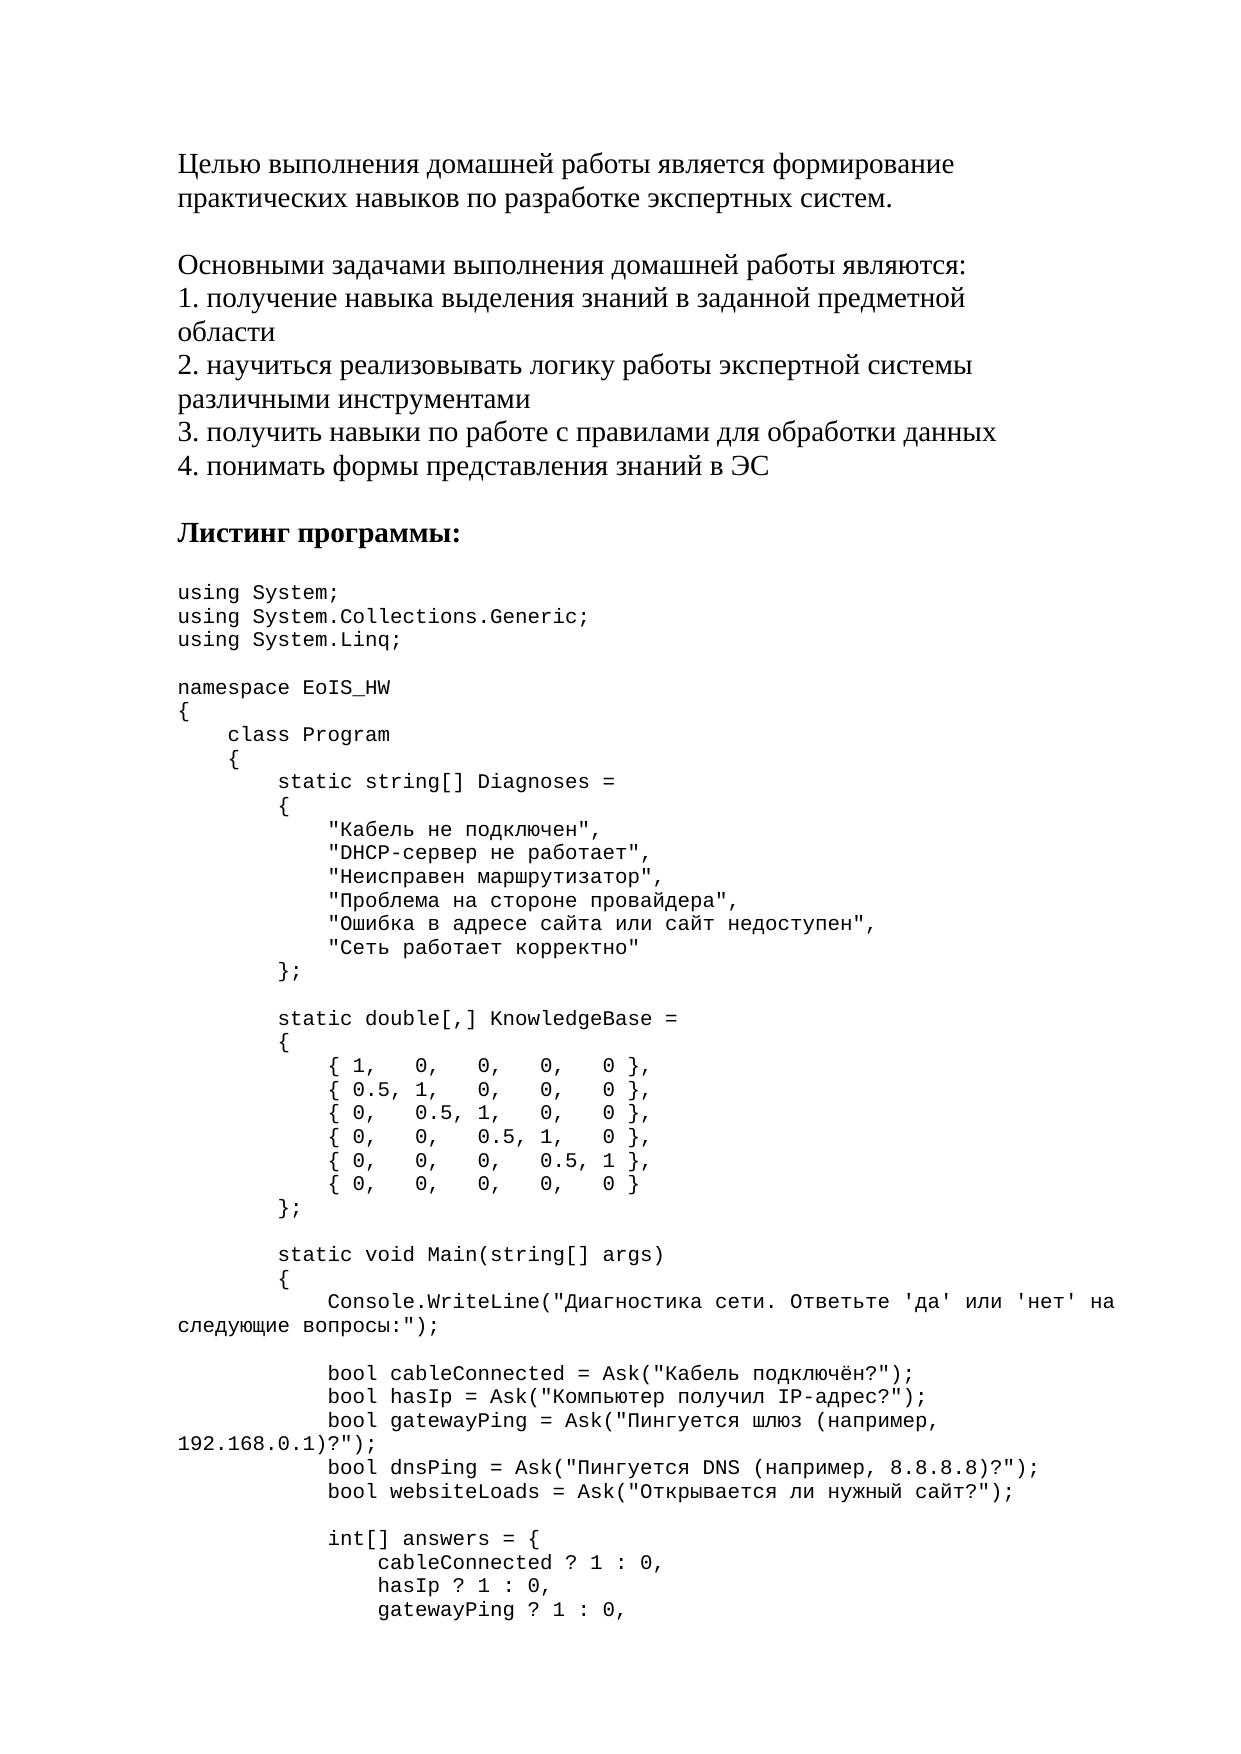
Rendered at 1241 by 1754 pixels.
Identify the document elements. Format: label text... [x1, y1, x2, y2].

text { [177, 795, 1152, 819]
text bool cableConnected = Ask("Кабель подключён?"); [177, 1362, 1152, 1386]
text { 0, 0, 0, 0, 0 } [177, 1173, 1152, 1197]
text int[] answers = { [177, 1528, 1152, 1552]
text static string[] Diagnoses = [177, 771, 1152, 795]
text "Сеть работает корректно" [177, 937, 1152, 961]
text Целью выполнения домашней работы является формирование [177, 146, 1152, 180]
text "DHCP-сервер не работает", [177, 842, 1152, 866]
text gatewayPing ? 1 : 0, [177, 1599, 1152, 1623]
text { 1, 0, 0, 0, 0 }, [177, 1055, 1152, 1079]
text Console.WriteLine("Диагностика сети. Ответьте 'да' или 'нет' на следующие вопросы:"); [177, 1292, 1152, 1339]
text bool dnsPing = Ask("Пингуется DNS (например, 8.8.8.8)?"); [177, 1457, 1152, 1481]
text }; [177, 961, 1152, 984]
text bool hasIp = Ask("Компьютер получил IP-адрес?"); [177, 1386, 1152, 1410]
text bool websiteLoads = Ask("Открывается ли нужный сайт?"); [177, 1481, 1152, 1504]
text "Проблема на стороне провайдера", [177, 889, 1152, 913]
text }; [177, 1197, 1152, 1221]
text "Неисправен маршрутизатор", [177, 866, 1152, 889]
text { [177, 700, 1152, 724]
text 1. получение навыка выделения знаний в заданной предметной [177, 280, 1152, 314]
text { 0, 0.5, 1, 0, 0 }, [177, 1102, 1152, 1126]
text { 0.5, 1, 0, 0, 0 }, [177, 1079, 1152, 1102]
text static double[,] KnowledgeBase = [177, 1008, 1152, 1031]
text { 0, 0, 0.5, 1, 0 }, [177, 1126, 1152, 1150]
text using System.Linq; [177, 629, 1152, 653]
text { [177, 1031, 1152, 1055]
text using System; [177, 582, 1152, 606]
text области [177, 314, 1152, 347]
text { 0, 0, 0, 0.5, 1 }, [177, 1150, 1152, 1173]
text class Program [177, 724, 1152, 748]
text 4. понимать формы представления знаний в ЭС [177, 448, 1152, 482]
text практических навыков по разработке экспертных систем. [177, 180, 1152, 213]
text hasIp ? 1 : 0, [177, 1575, 1152, 1599]
text using System.Collections.Generic; [177, 606, 1152, 629]
text "Ошибка в адресе сайта или сайт недоступен", [177, 913, 1152, 937]
text { [177, 1268, 1152, 1292]
text различными инструментами [177, 381, 1152, 414]
text Листинг программы: [177, 515, 1152, 549]
text cableConnected ? 1 : 0, [177, 1552, 1152, 1575]
text namespace EoIS_HW [177, 677, 1152, 700]
text bool gatewayPing = Ask("Пингуется шлюз (например, 192.168.0.1)?"); [177, 1410, 1152, 1457]
text Основными задачами выполнения домашней работы являются: [177, 247, 1152, 280]
text static void Main(string[] args) [177, 1244, 1152, 1268]
text "Кабель не подключен", [177, 819, 1152, 842]
text { [177, 748, 1152, 771]
text 3. получить навыки по работе с правилами для обработки данных [177, 414, 1152, 448]
text 2. научиться реализовывать логику работы экспертной системы [177, 347, 1152, 381]
